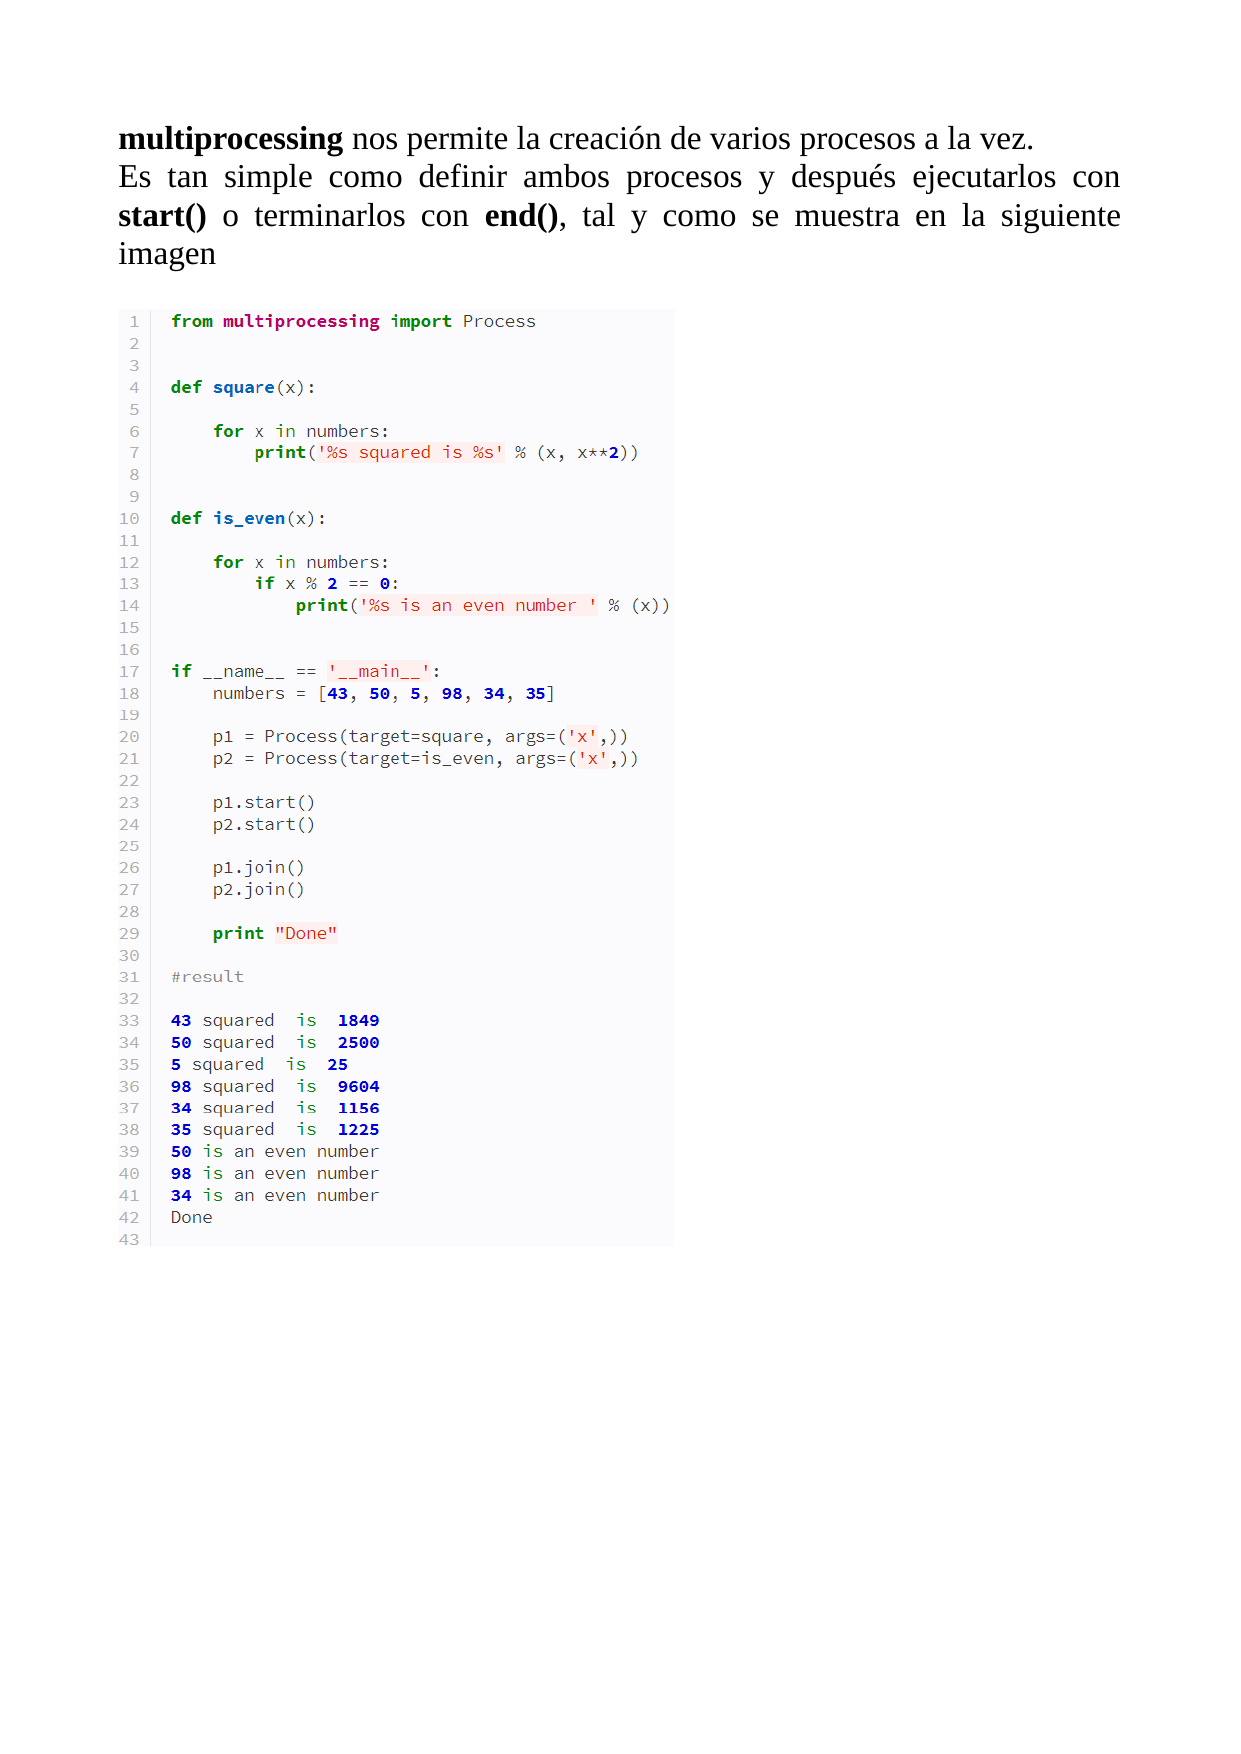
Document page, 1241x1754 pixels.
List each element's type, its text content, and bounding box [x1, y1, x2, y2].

text Es tan simple como definir ambos procesos y después ejecutarlos con start() o terminarlos con end(), tal y como se muestra en la siguiente imagen [118, 156, 1122, 271]
text multiprocessing nos permite la creación de varios procesos a la vez. [118, 118, 1122, 156]
picture [118, 309, 675, 1246]
